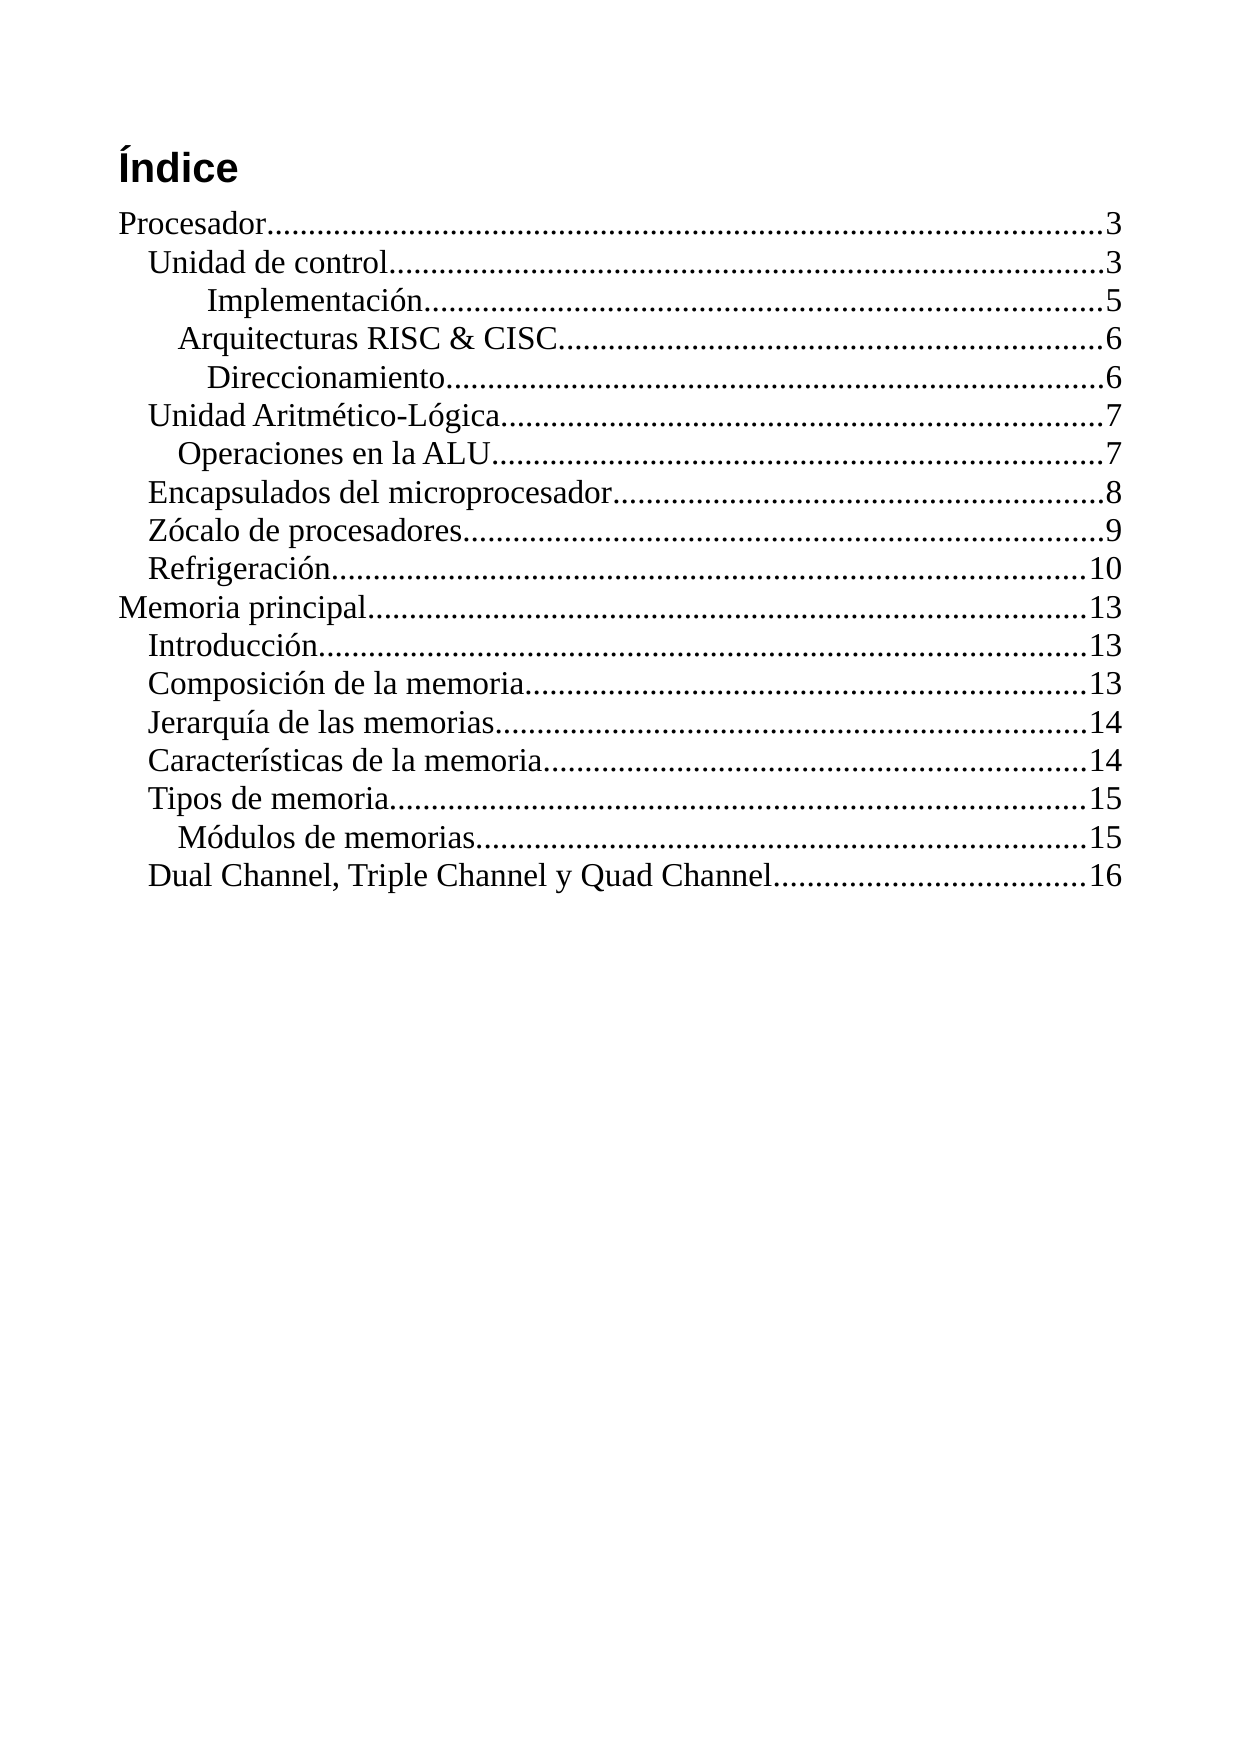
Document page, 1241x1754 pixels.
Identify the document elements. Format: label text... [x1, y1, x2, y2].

text Procesador 3 [118, 203, 1122, 242]
text Encapsulados del microprocesador 8 [148, 472, 1122, 510]
text Jerarquía de las memorias 14 [148, 702, 1122, 740]
text Módulos de memorias 15 [177, 817, 1122, 855]
text Unidad Aritmético-Lógica 7 [148, 395, 1122, 433]
text Introducción 13 [148, 625, 1122, 663]
text Operaciones en la ALU 7 [177, 433, 1122, 472]
text Refrigeración 10 [148, 548, 1122, 587]
text Características de la memoria 14 [148, 740, 1122, 778]
text Memoria principal 13 [118, 587, 1122, 625]
text Arquitecturas RISC & CISC 6 [177, 318, 1122, 357]
subtitle Índice [118, 143, 1122, 191]
text Dual Channel, Triple Channel y Quad Channel 16 [148, 855, 1122, 893]
text Tipos de memoria 15 [148, 778, 1122, 817]
text Direccionamiento 6 [207, 357, 1122, 395]
text Implementación 5 [207, 280, 1122, 318]
text Zócalo de procesadores 9 [148, 510, 1122, 548]
text Unidad de control 3 [148, 242, 1122, 280]
text Composición de la memoria 13 [148, 663, 1122, 702]
